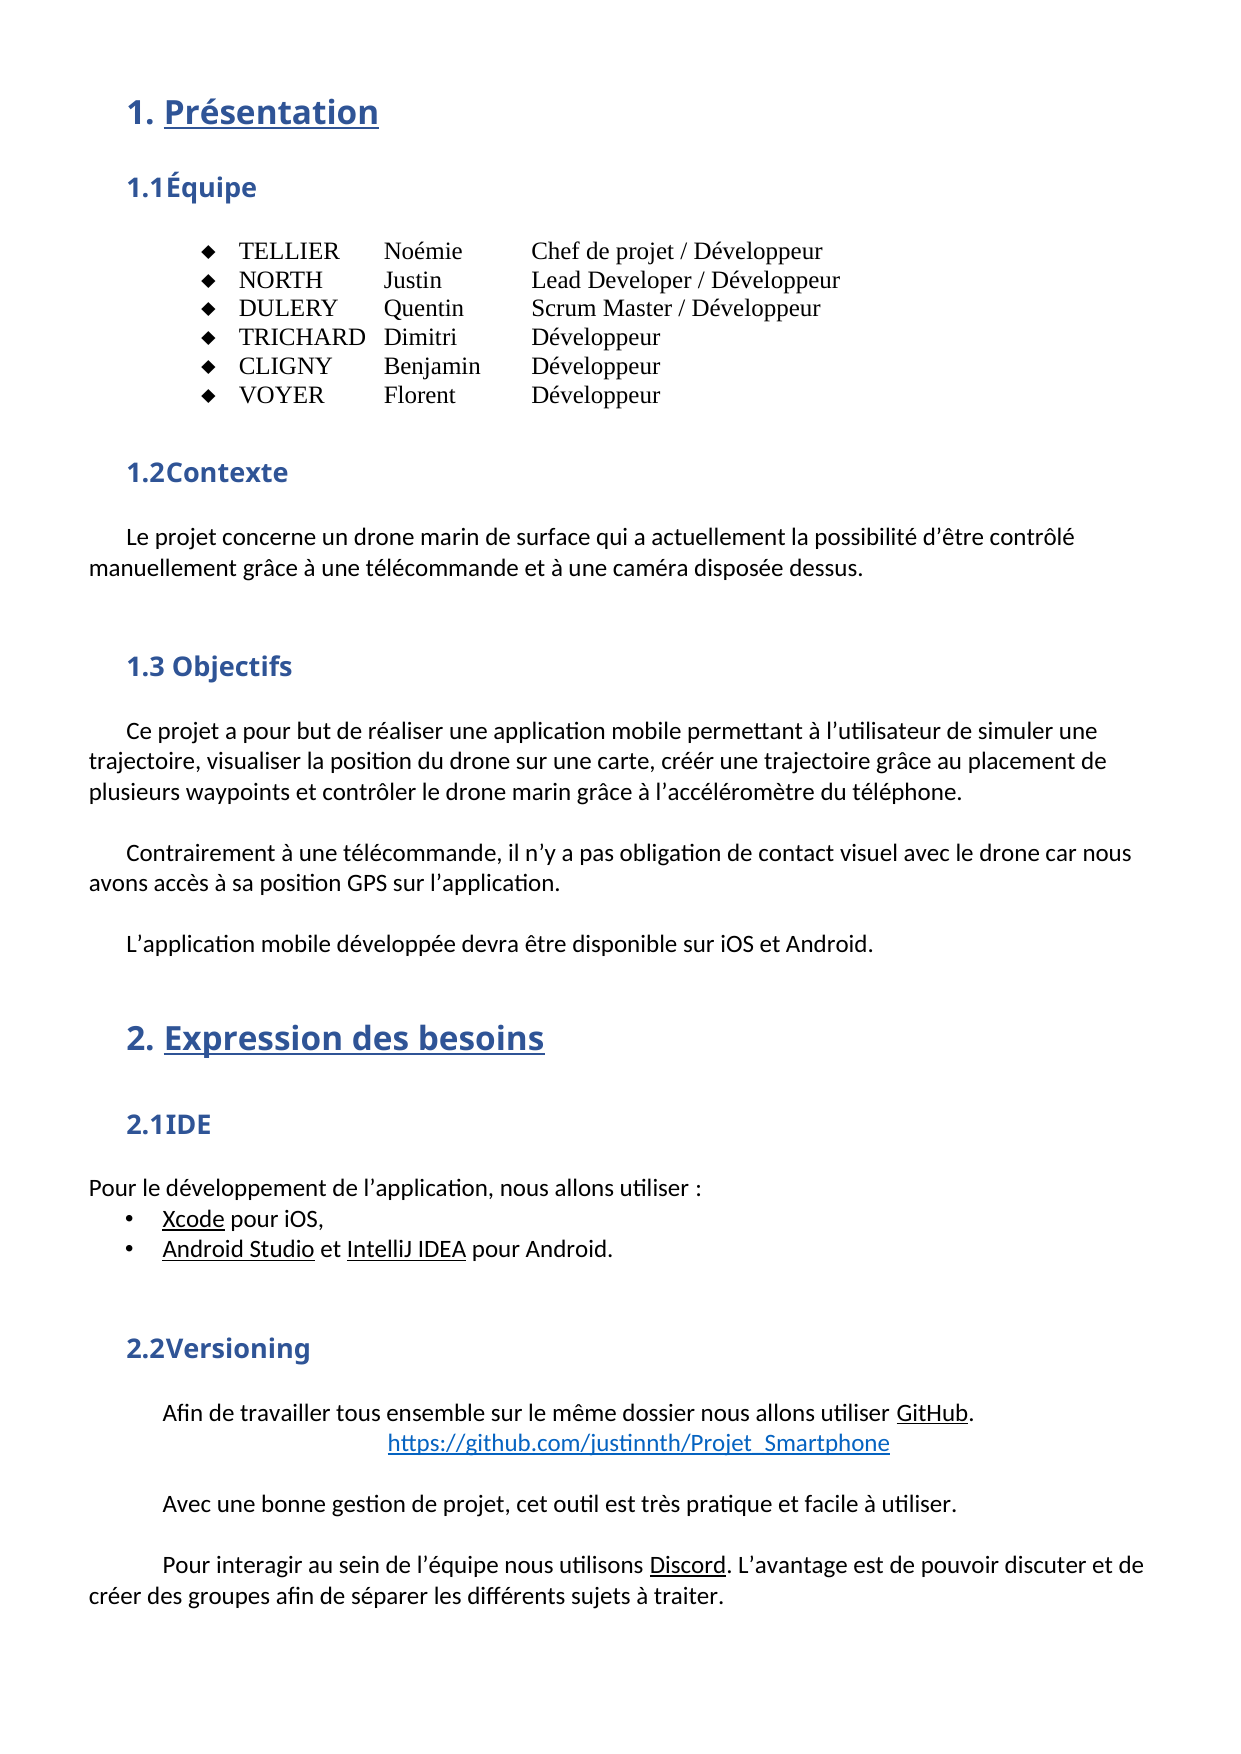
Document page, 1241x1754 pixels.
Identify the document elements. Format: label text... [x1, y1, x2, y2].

text L’application mobile développée devra être disponible sur iOS et Android. [88, 928, 1152, 959]
text Pour le développement de l’application, nous allons utiliser : [88, 1172, 1152, 1203]
text Avec une bonne gestion de projet, cet outil est très pratique et facile à utiliser. [88, 1488, 1152, 1519]
list TELLIER Noémie Chef de projet / Développeur [201, 236, 1152, 265]
subtitle Versioning [126, 1329, 1152, 1366]
subtitle IDE [126, 1105, 1152, 1142]
list TRICHARD Dimitri Développeur [201, 322, 1152, 351]
subtitle Présentation [126, 88, 1152, 134]
subtitle Contexte [126, 454, 1152, 491]
text Contrairement à une télécommande, il n’y a pas obligation de contact visuel avec le drone car nous avons accès à sa position GPS sur l’application. [88, 837, 1152, 898]
text Afin de travailler tous ensemble sur le même dossier nous allons utiliser GitHub. [88, 1397, 1152, 1427]
list VOYER Florent Développeur [201, 380, 1152, 408]
list NORTH Justin Lead Developer / Développeur [201, 265, 1152, 293]
subtitle 1.3 Objectifs [88, 647, 1152, 684]
list Android Studio et IntelliJ IDEA pour Android. [125, 1233, 1152, 1264]
subtitle Équipe [126, 169, 1152, 206]
text Ce projet a pour but de réaliser une application mobile permettant à l’utilisateur de simuler une trajectoire, visualiser la position du drone sur une carte, créér une trajectoire grâce au placement de plusieurs waypoints et contrôler le drone marin grâce à l’accéléromètre du téléphone. [88, 715, 1152, 806]
text Pour interagir au sein de l’équipe nous utilisons Discord. L’avantage est de pouvoir discuter et de créer des groupes afin de séparer les différents sujets à traiter. [88, 1549, 1152, 1610]
list DULERY Quentin Scrum Master / Développeur [201, 293, 1152, 322]
list CLIGNY Benjamin Développeur [201, 351, 1152, 380]
text https://github.com/justinnth/Projet_Smartphone [88, 1427, 1152, 1458]
text Le projet concerne un drone marin de surface qui a actuellement la possibilité d’être contrôlé manuellement grâce à une télécommande et à une caméra disposée dessus. [88, 521, 1152, 582]
list Xcode pour iOS, [125, 1203, 1152, 1233]
subtitle Expression des besoins [126, 1014, 1152, 1060]
